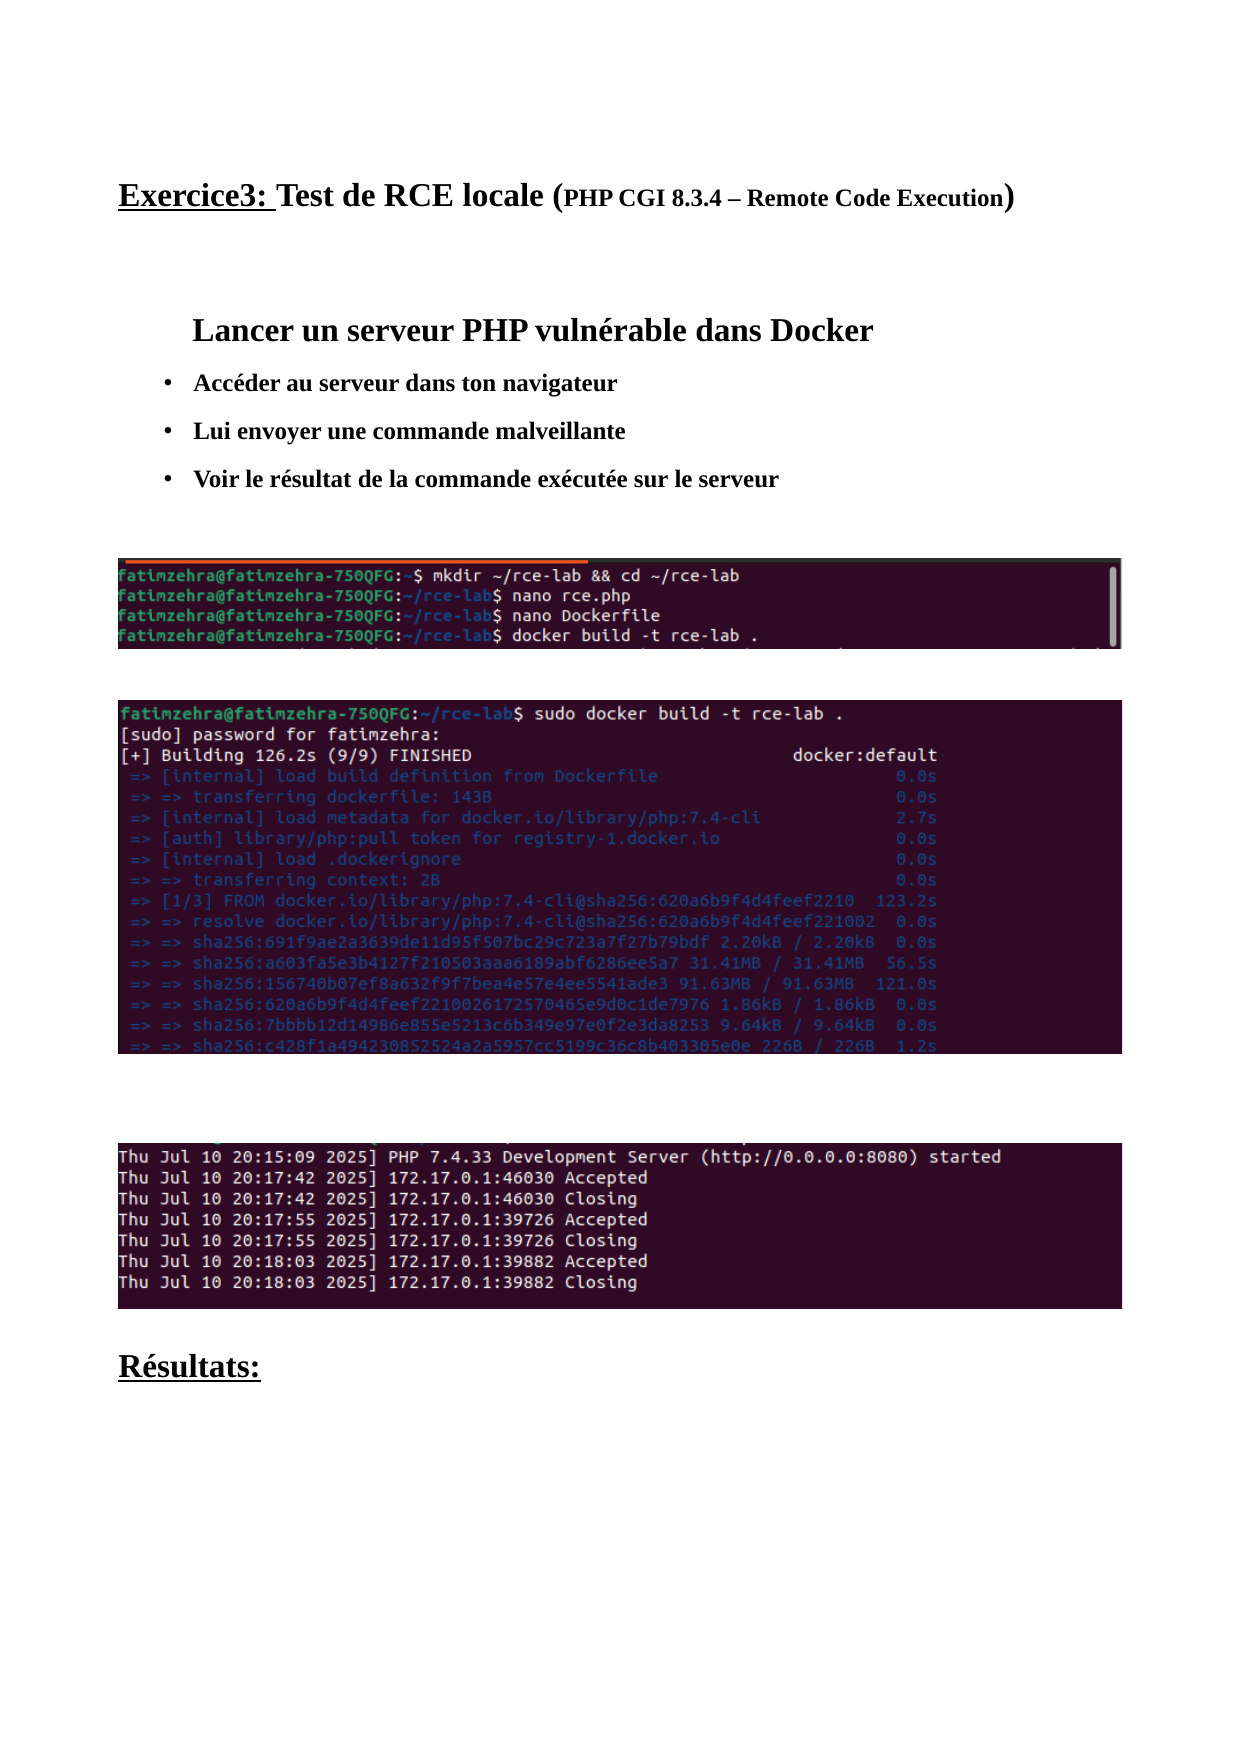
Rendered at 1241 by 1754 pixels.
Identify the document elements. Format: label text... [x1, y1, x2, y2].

list Accéder au serveur dans ton navigateur [164, 368, 1122, 397]
text Exercice3: Test de RCE locale (PHP CGI 8.3.4 – Remote Code Execution) [118, 176, 1122, 214]
text Résultats: [118, 1347, 1122, 1385]
list Voir le résultat de la commande exécutée sur le serveur [164, 464, 1122, 492]
picture [118, 1143, 1123, 1309]
picture [118, 700, 1123, 1054]
list Lui envoyer une commande malveillante [164, 416, 1122, 445]
text Lancer un serveur PHP vulnérable dans Docker [118, 310, 1122, 348]
picture [118, 558, 1123, 649]
